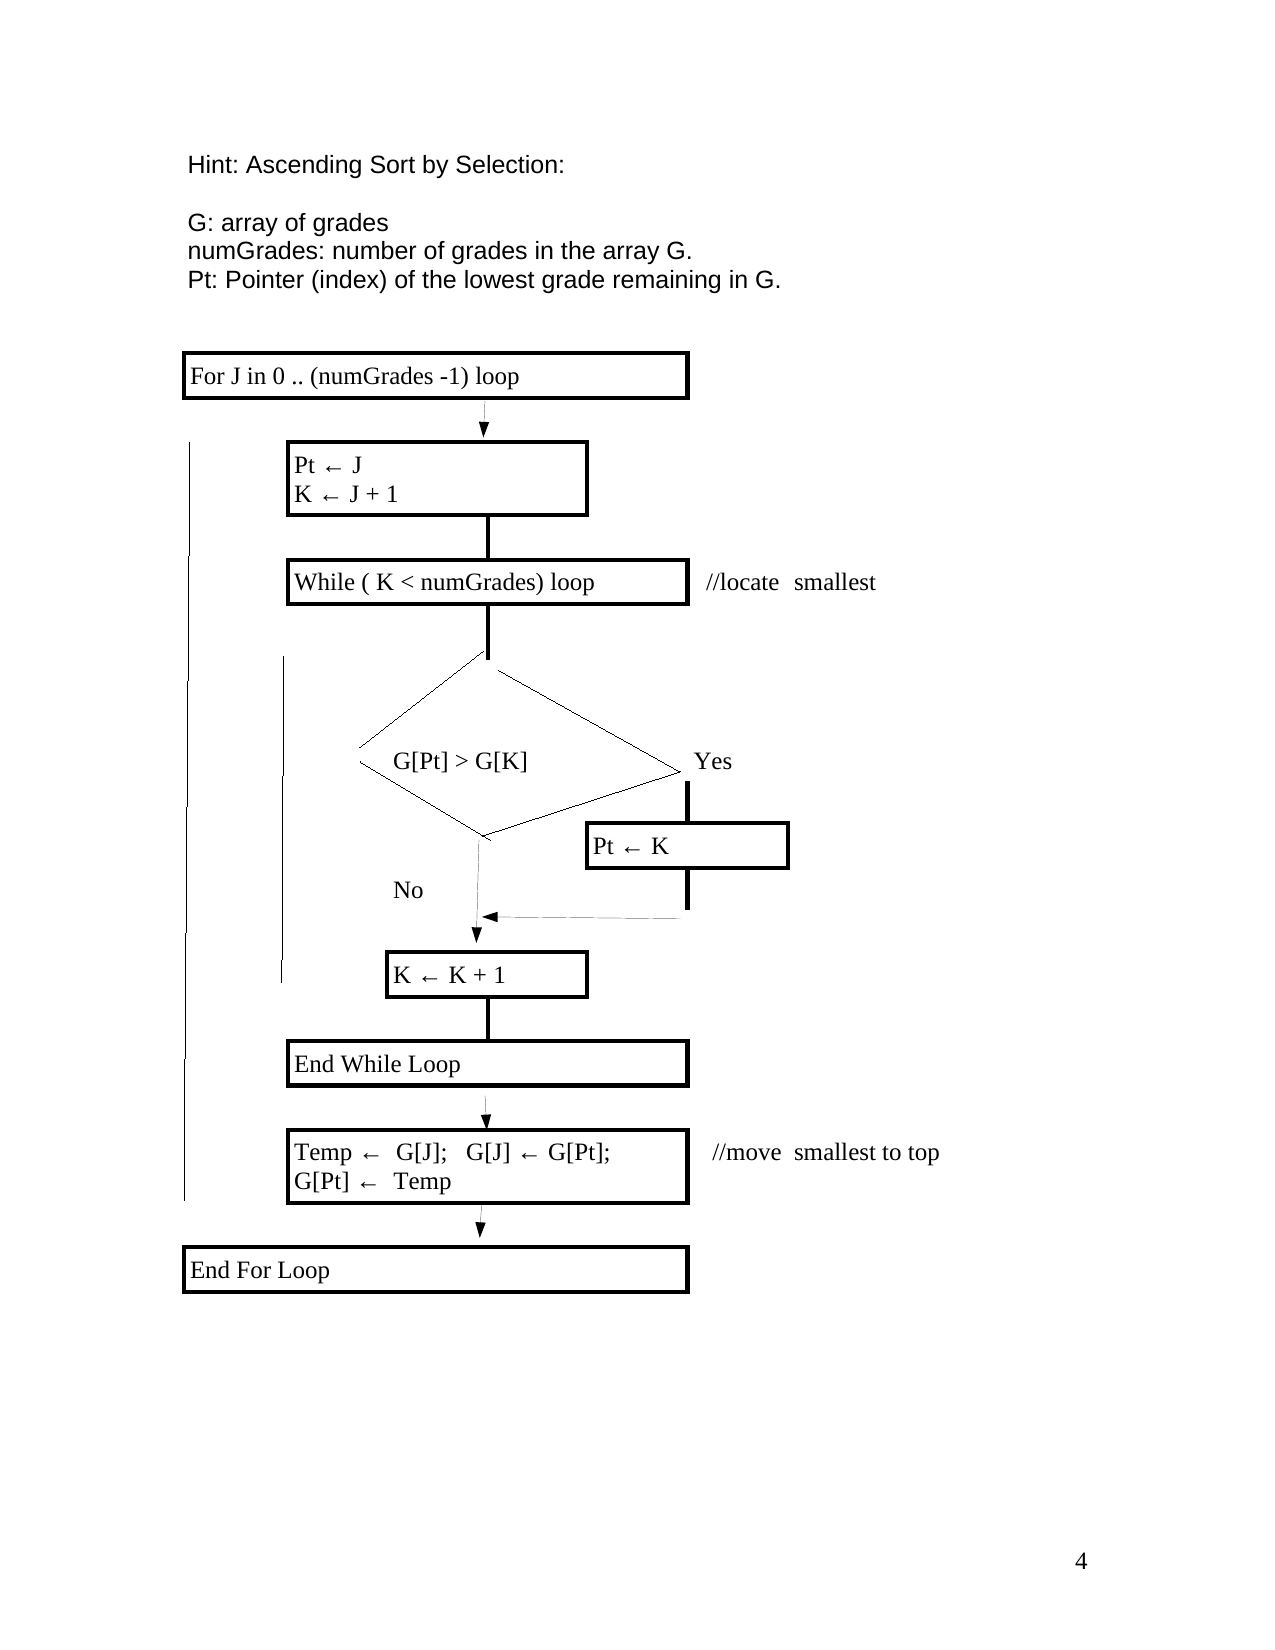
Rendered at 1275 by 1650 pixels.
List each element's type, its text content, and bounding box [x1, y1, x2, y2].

table_cell [980, 660, 988, 701]
table_cell [288, 606, 387, 660]
table_cell [188, 701, 283, 741]
table_cell [488, 660, 587, 701]
table_cell [490, 517, 587, 557]
table_cell [988, 1083, 1087, 1128]
table_header For J in 0 .. (numGrades -1) loop [186, 355, 587, 396]
table_cell [387, 701, 488, 741]
table_cell [980, 950, 988, 994]
text numGrades: number of grades in the array G. [187, 236, 1087, 265]
table_cell [387, 781, 488, 821]
table_cell Yes [688, 741, 788, 781]
table_cell [587, 1205, 687, 1245]
table_cell [488, 781, 587, 821]
table_cell [788, 910, 980, 950]
table_cell [788, 995, 980, 1039]
table_cell [288, 1205, 387, 1245]
table_cell [688, 513, 788, 557]
table_cell [988, 781, 1087, 821]
table_cell [988, 950, 1087, 994]
table_cell [288, 866, 387, 910]
table_cell [788, 866, 980, 910]
table_cell [284, 701, 288, 741]
table_cell [184, 602, 188, 660]
table_cell [980, 781, 988, 821]
table_cell [980, 821, 988, 866]
table_cell [688, 660, 788, 701]
table_cell [283, 910, 288, 950]
table_cell [688, 995, 788, 1039]
table_cell Pt ← K [589, 825, 786, 866]
table_cell [788, 1039, 980, 1083]
table_cell [988, 558, 1087, 602]
table_cell [988, 866, 1087, 910]
table_cell [980, 1201, 988, 1245]
table_cell No [387, 866, 478, 910]
table_cell [980, 513, 988, 557]
table_cell [288, 660, 387, 701]
text G: array of grades [187, 207, 1087, 236]
table_cell [688, 950, 788, 994]
table_cell [488, 821, 585, 866]
table_cell [980, 701, 988, 741]
table_cell [184, 660, 283, 701]
table_cell [587, 870, 685, 910]
table_cell //locate [690, 558, 788, 602]
table_cell [188, 741, 288, 781]
table_cell [387, 517, 486, 557]
table_cell [189, 558, 286, 602]
table_cell [980, 1083, 988, 1128]
table_cell Pt ← J K ← J + 1 [290, 444, 488, 513]
table_cell [688, 602, 788, 660]
table_cell [988, 995, 1087, 1039]
text Pt: Pointer (index) of the lowest grade remaining in G. [187, 265, 1087, 294]
table_cell [387, 606, 486, 660]
table_cell [688, 1083, 788, 1128]
table_cell [488, 1088, 587, 1128]
table_cell [288, 517, 387, 557]
table_cell [288, 741, 387, 781]
table_cell [185, 1083, 288, 1128]
table_cell [488, 1205, 587, 1245]
table_cell [187, 821, 282, 866]
table_cell [589, 950, 687, 994]
table_cell [788, 440, 980, 513]
table_cell [283, 866, 288, 910]
table_cell K ← K + 1 [389, 954, 585, 994]
table_cell [587, 513, 687, 557]
table_cell [587, 606, 687, 660]
table_cell //move [690, 1128, 788, 1201]
table_cell [788, 1201, 980, 1245]
table_cell [980, 1245, 988, 1289]
table_cell [980, 1039, 988, 1083]
table_cell [488, 400, 587, 440]
table_cell [184, 910, 282, 950]
table_cell [587, 701, 687, 741]
table_cell [387, 400, 488, 440]
table_cell G[Pt] > G[K] [387, 741, 587, 781]
table_cell [184, 513, 288, 557]
table_cell [488, 866, 587, 910]
table_cell [283, 821, 288, 866]
table_cell [980, 995, 988, 1039]
table_cell [186, 950, 288, 994]
table_cell [184, 1201, 288, 1245]
table_cell [690, 1245, 788, 1289]
table_header [788, 351, 980, 396]
table_cell [988, 821, 1087, 866]
table_cell [587, 995, 687, 1039]
table_cell [488, 918, 587, 950]
table_cell [690, 781, 788, 821]
table_cell [788, 701, 980, 741]
table_cell [788, 660, 980, 701]
table_cell [288, 781, 387, 821]
table_cell [587, 1249, 685, 1289]
table_cell [184, 558, 188, 602]
table_cell [387, 999, 486, 1039]
table_cell smallest [788, 558, 980, 602]
table_cell [587, 400, 687, 440]
table_cell [788, 602, 980, 660]
table_cell [988, 513, 1087, 557]
table_cell While ( K < numGrades) loop [290, 562, 685, 602]
table_cell [184, 400, 288, 440]
table_cell [288, 910, 387, 950]
table_cell [788, 950, 980, 994]
table_cell [488, 701, 587, 741]
table_cell [690, 1039, 788, 1083]
table_cell [788, 396, 980, 440]
table_cell [788, 781, 980, 821]
table_cell [988, 741, 1087, 781]
table_cell [980, 396, 988, 440]
table_cell [387, 821, 488, 866]
table_cell [184, 781, 282, 821]
table_cell smallest to top [788, 1128, 980, 1201]
table_header [587, 355, 685, 396]
table_cell [788, 1083, 980, 1128]
table_cell [587, 741, 687, 781]
table_cell [980, 602, 988, 660]
table_cell End While Loop [290, 1043, 685, 1083]
table_cell [288, 821, 387, 866]
table_cell [288, 950, 385, 994]
table_cell [187, 866, 282, 910]
table_cell [288, 1088, 387, 1128]
table_cell [988, 396, 1087, 440]
table_cell [387, 910, 488, 950]
table_cell [988, 701, 1087, 741]
table_cell [988, 440, 1087, 513]
table_cell [587, 910, 687, 950]
table_cell [688, 701, 788, 741]
table_cell [288, 701, 387, 741]
table_cell [488, 444, 585, 513]
table_cell [988, 660, 1087, 701]
table_cell [587, 781, 685, 821]
table_cell Temp ← G[J]; G[J] ← G[Pt]; G[Pt] ← Temp [290, 1132, 685, 1201]
table_cell [488, 910, 587, 917]
table_cell [988, 1128, 1087, 1201]
table_cell [980, 558, 988, 602]
table_cell [587, 1088, 687, 1128]
table_cell [288, 400, 387, 440]
table_cell [184, 440, 286, 513]
table_cell [184, 1039, 286, 1083]
table_cell [688, 396, 788, 440]
table_cell [387, 1088, 488, 1128]
table_cell [189, 602, 288, 660]
table_cell [988, 910, 1087, 950]
table_cell [284, 660, 288, 701]
table_cell [387, 1205, 488, 1245]
table_header [988, 351, 1087, 396]
table_cell [587, 660, 687, 701]
table_header [690, 351, 788, 396]
table_cell [589, 440, 687, 513]
table_cell [478, 866, 488, 910]
table_cell [988, 1201, 1087, 1245]
table_cell [185, 1128, 286, 1201]
table_cell [387, 660, 488, 701]
table_cell [690, 870, 788, 910]
table_cell [988, 1245, 1087, 1289]
table_cell [688, 1201, 788, 1245]
table_cell [490, 999, 587, 1039]
table_cell [980, 1128, 988, 1201]
table_cell [788, 1245, 980, 1289]
table_cell [788, 741, 980, 781]
table_cell [980, 910, 988, 950]
table_cell [788, 513, 980, 557]
table_cell [790, 821, 980, 866]
table_cell End For Loop [186, 1249, 587, 1289]
table_cell [988, 602, 1087, 660]
table_header [980, 351, 988, 396]
text Hint: Ascending Sort by Selection: [187, 150, 1087, 179]
table_cell [186, 995, 288, 1039]
table_cell [988, 1039, 1087, 1083]
table_cell [288, 995, 387, 1039]
table_cell [980, 440, 988, 513]
table_cell [688, 440, 788, 513]
table_cell [688, 910, 788, 950]
table_cell [980, 741, 988, 781]
table_cell [283, 781, 288, 821]
table_cell [490, 606, 587, 660]
table_cell [980, 866, 988, 910]
